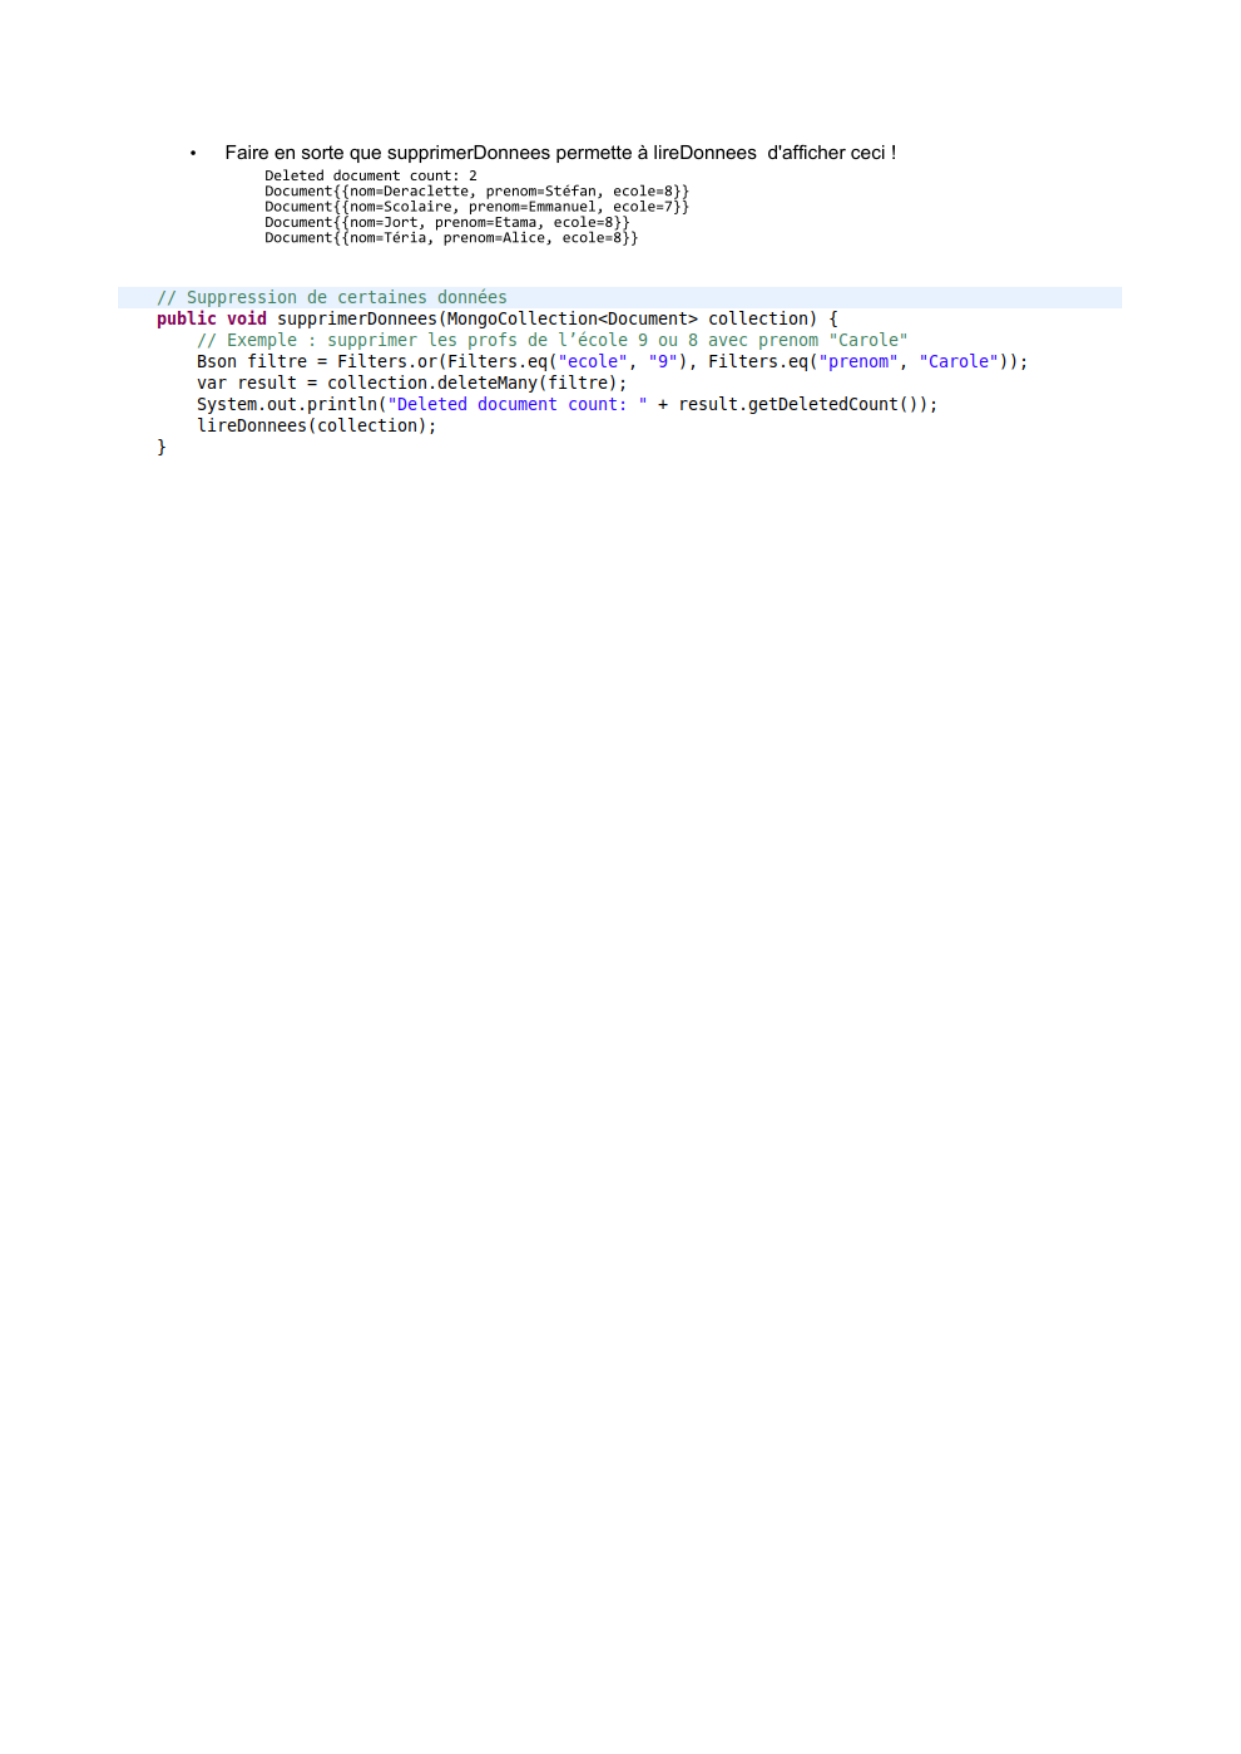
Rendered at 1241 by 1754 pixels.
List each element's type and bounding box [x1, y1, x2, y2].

picture [118, 139, 1123, 256]
picture [118, 277, 1123, 477]
